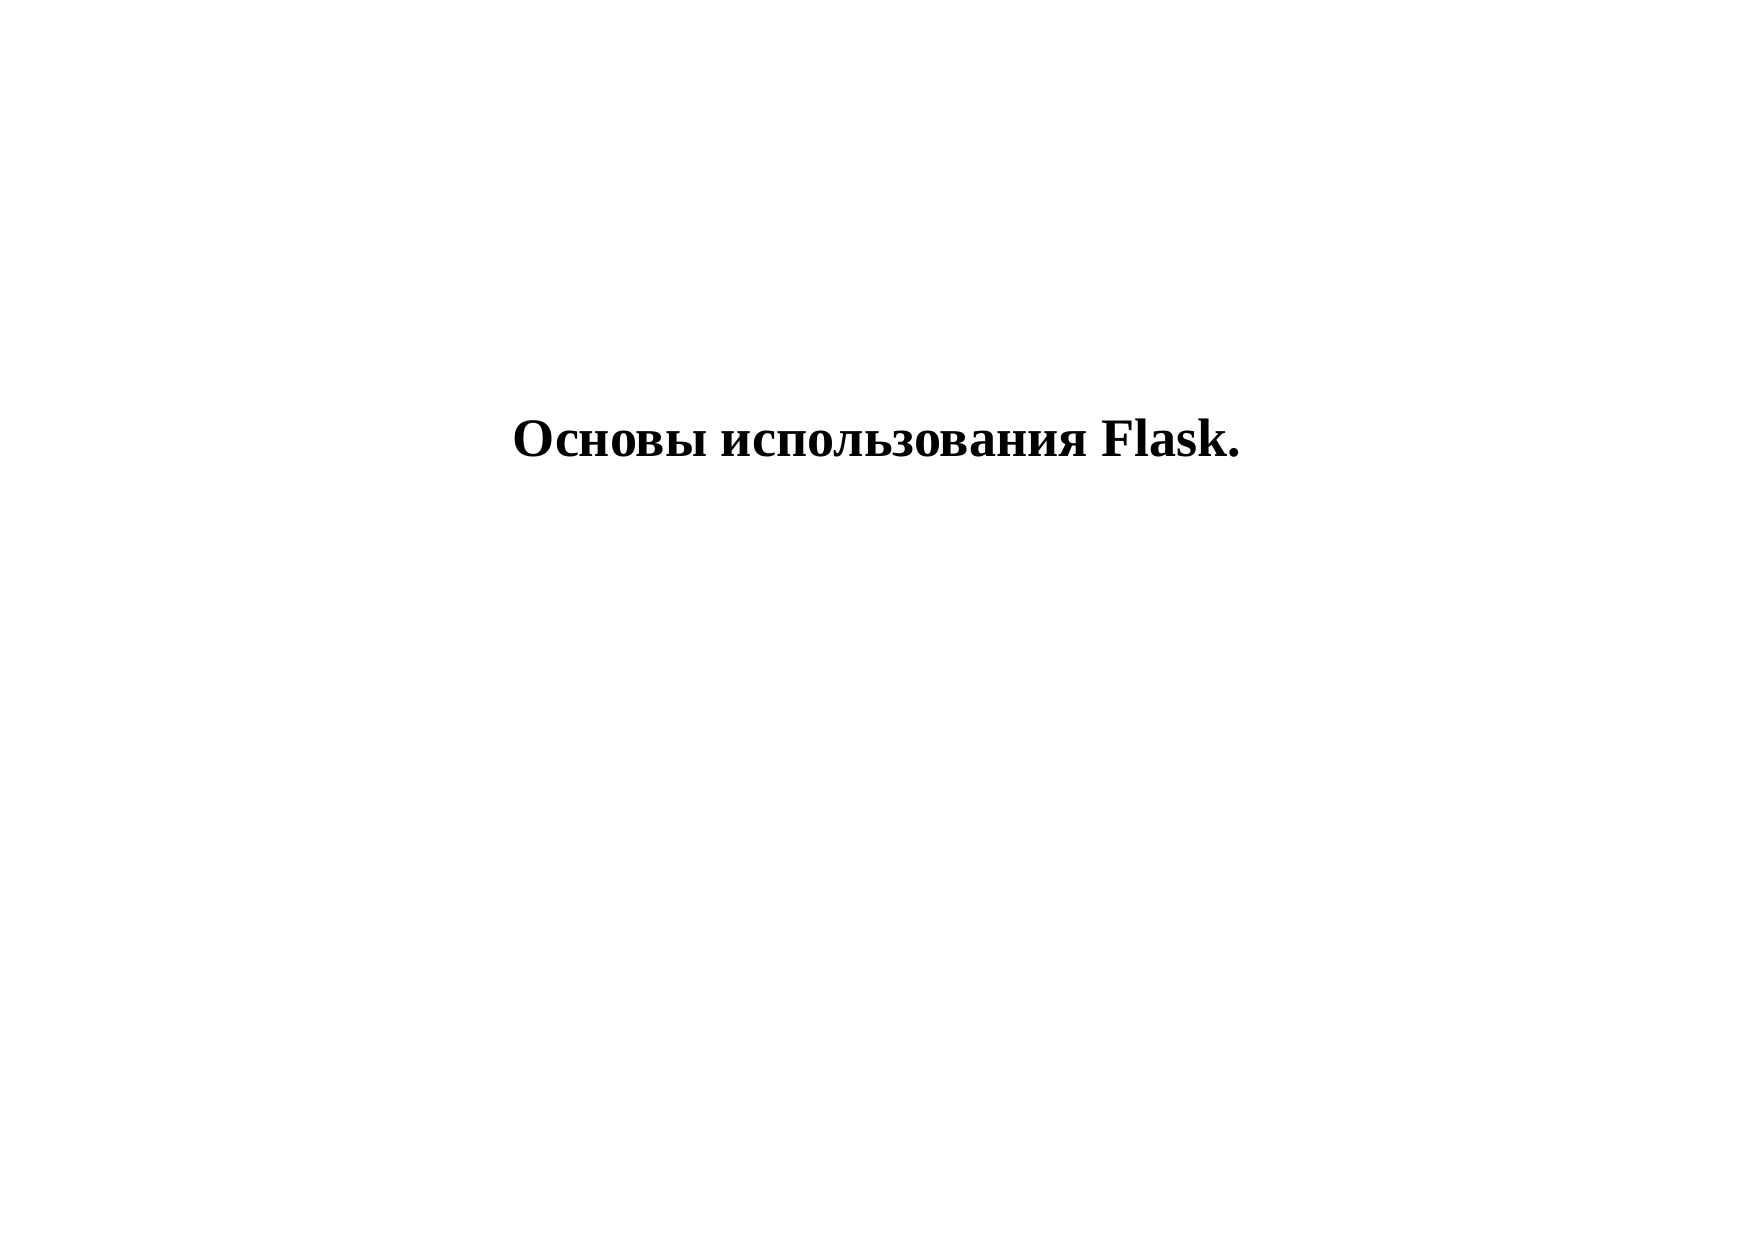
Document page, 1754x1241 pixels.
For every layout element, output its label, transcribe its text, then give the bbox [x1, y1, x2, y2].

text Основы использования Flask. [118, 406, 1636, 468]
